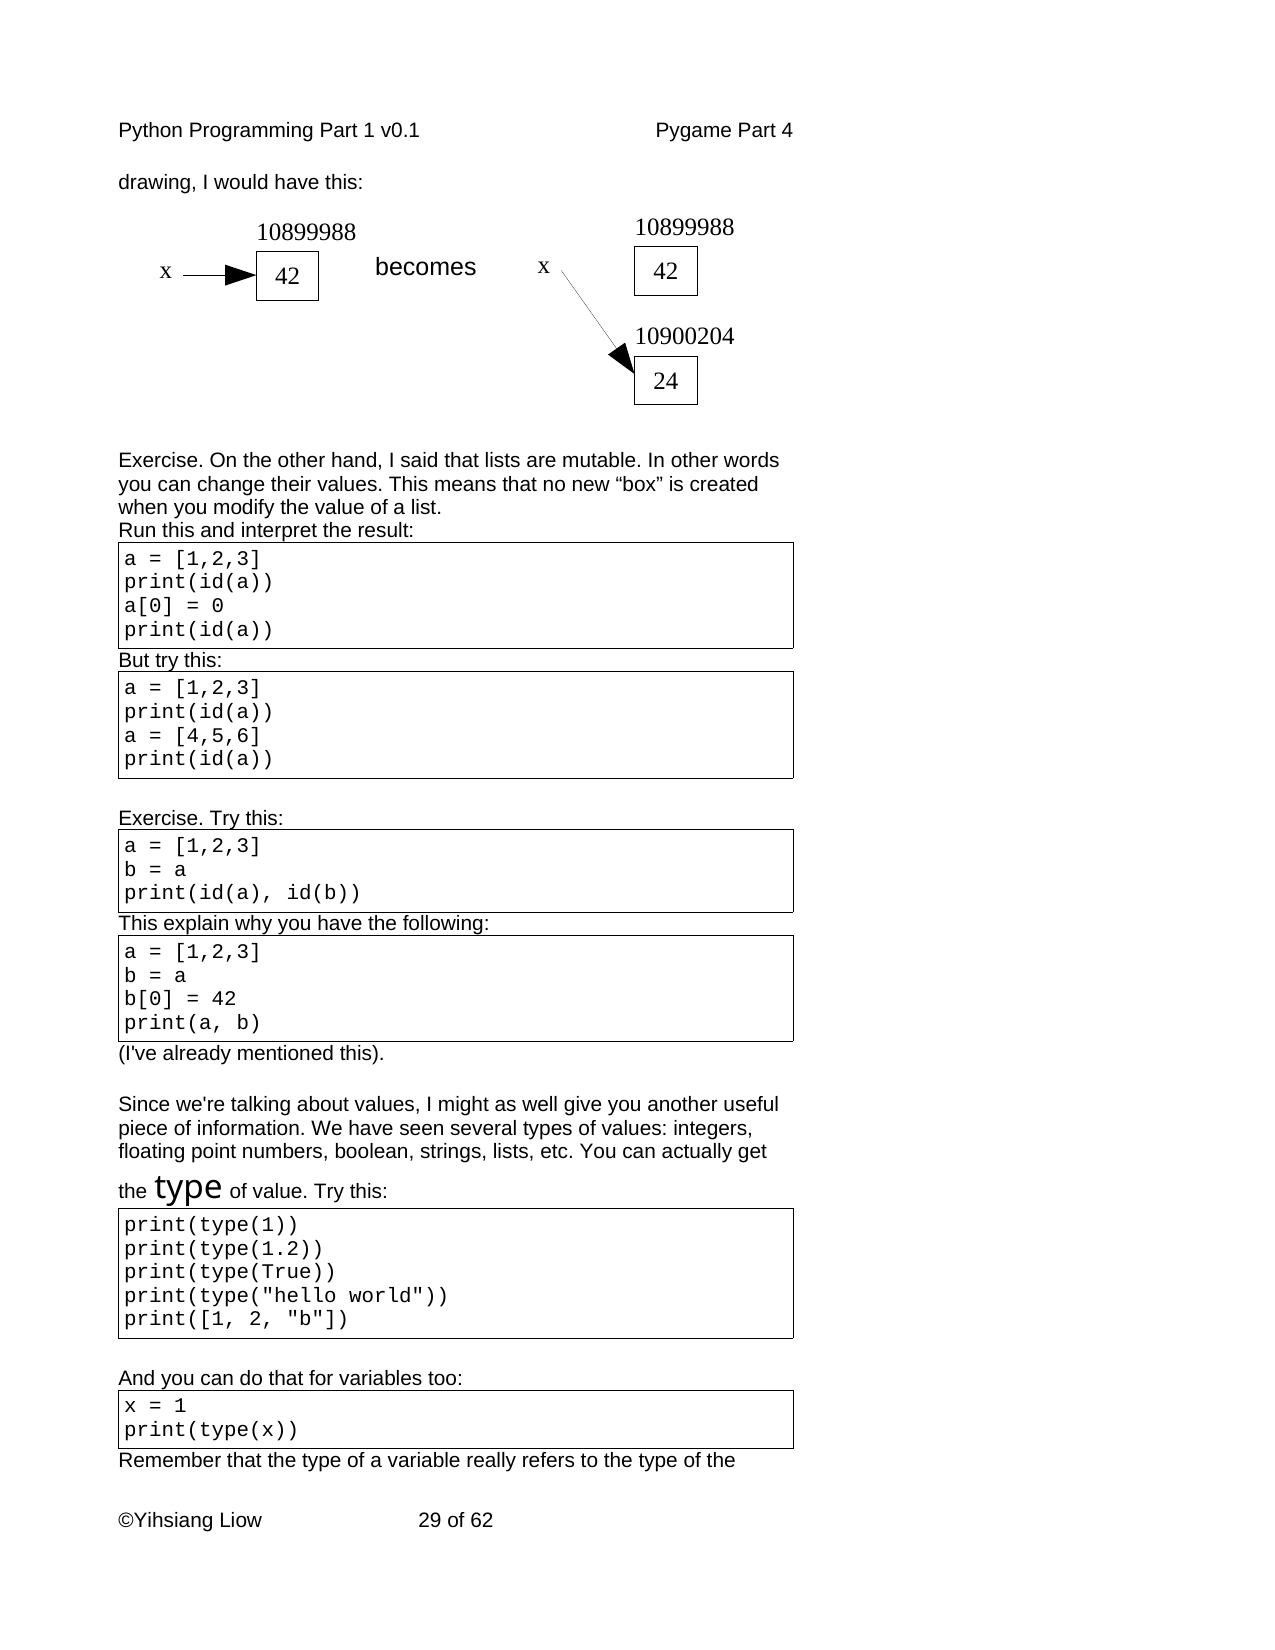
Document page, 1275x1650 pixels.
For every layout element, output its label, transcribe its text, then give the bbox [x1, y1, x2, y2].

text Since we're talking about values, I might as well give you another useful piece of information. We have seen several types of values: integers, floating point numbers, boolean, strings, lists, etc. You can actually get the type of value. Try this: [118, 1093, 793, 1208]
table_header a = [1,2,3] print(id(a)) a[0] = 0 print(id(a)) [119, 543, 793, 648]
text This explain why you have the following: [118, 913, 793, 935]
text Remember that the type of a variable really refers to the type of the [118, 1449, 793, 1472]
table_header a = [1,2,3] b = a b[0] = 42 print(a, b) [119, 936, 793, 1041]
text Exercise. Try this: [118, 806, 793, 829]
text And you can do that for variables too: [118, 1366, 793, 1389]
text (I've already mentioned this). [118, 1042, 793, 1064]
text Exercise. On the other hand, I said that lists are mutable. In other words you can change their values. This means that no new “box” is created when you modify the value of a list. [118, 449, 793, 519]
table_header print(type(1)) print(type(1.2)) print(type(True)) print(type("hello world")) print([1, 2, "b"]) [119, 1209, 793, 1338]
table_header a = [1,2,3] b = a print(id(a), id(b)) [119, 830, 793, 912]
text Run this and interpret the result: [118, 519, 793, 542]
table_header a = [1,2,3] print(id(a)) a = [4,5,6] print(id(a)) [119, 672, 793, 778]
text drawing, I would have this: [118, 171, 793, 194]
table_header x = 1 print(type(x)) [119, 1391, 793, 1448]
text But try this: [118, 649, 793, 671]
